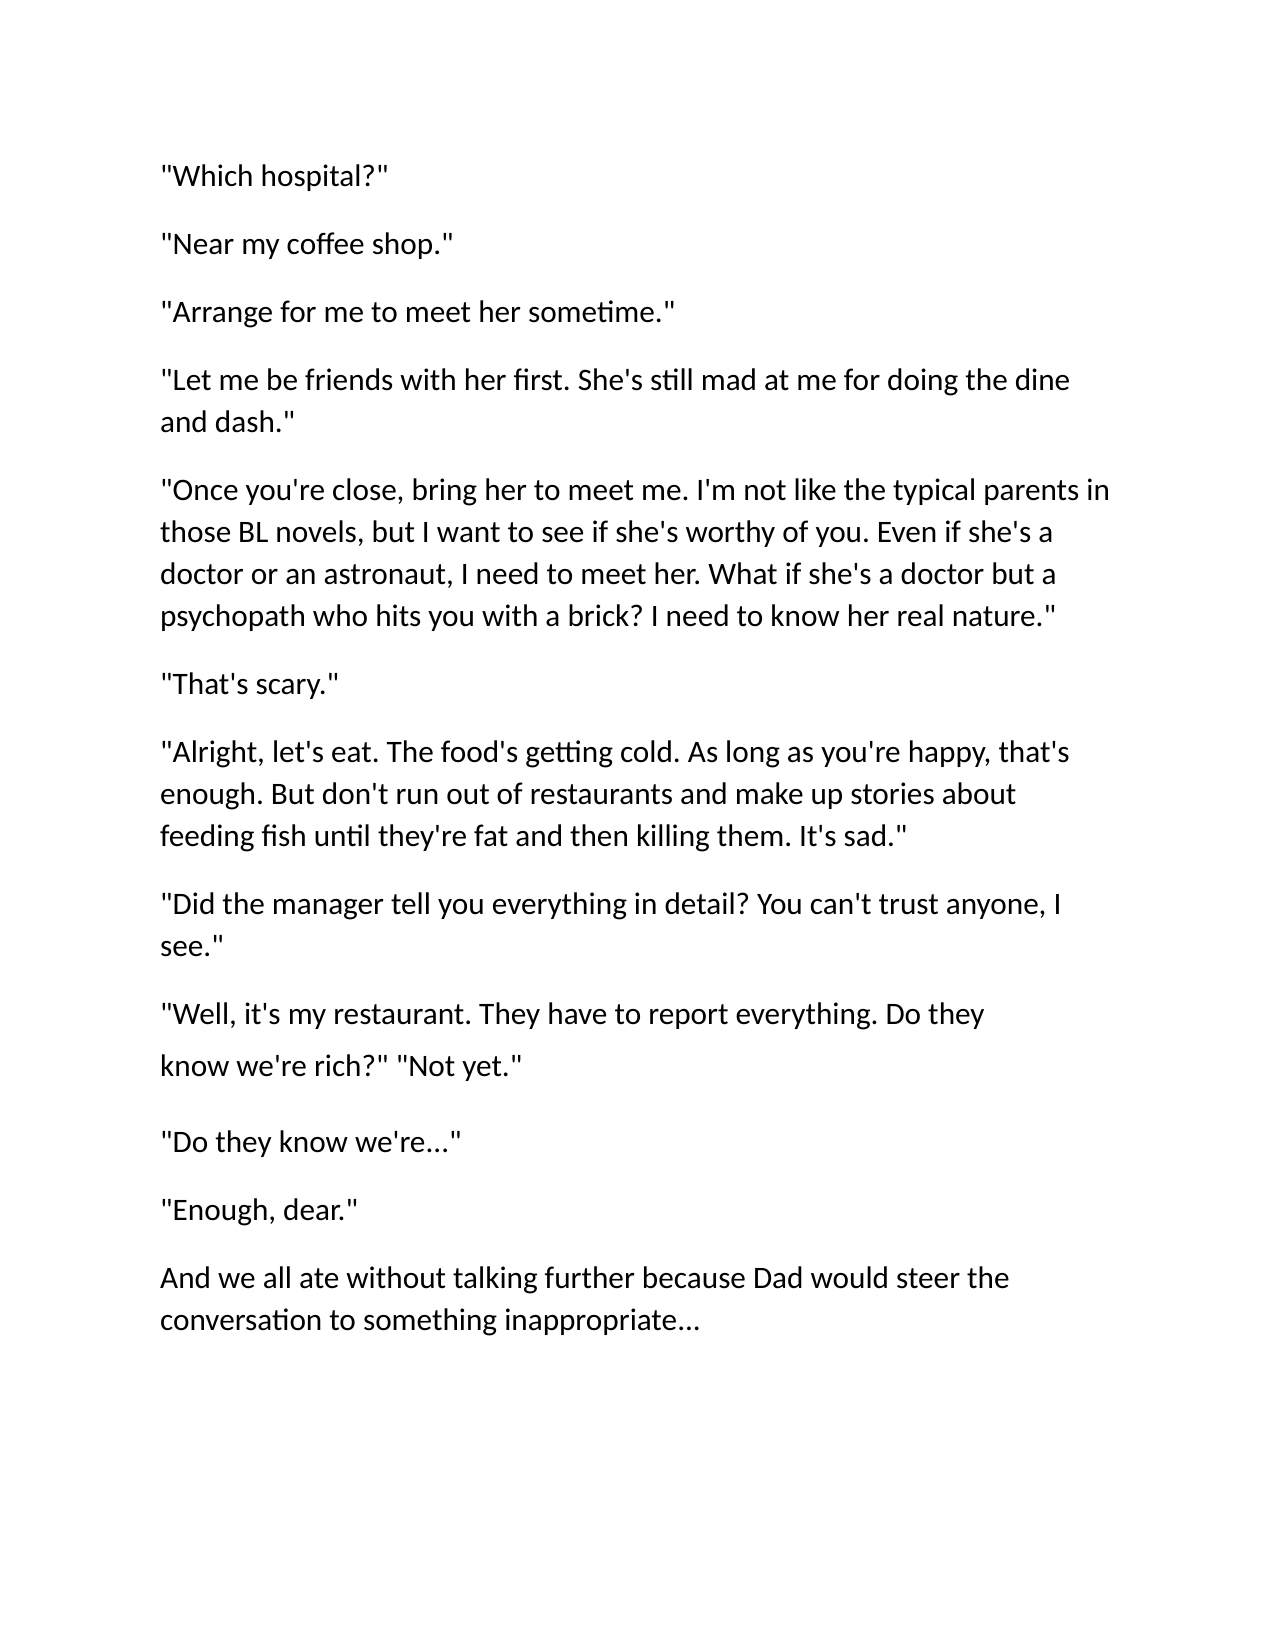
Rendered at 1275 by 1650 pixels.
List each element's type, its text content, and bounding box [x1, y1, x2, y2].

text And we all ate without talking further because Dad would steer the conversation to something inappropriate... [160, 1258, 1113, 1338]
text "Alright, let's eat. The food's getting cold. As long as you're happy, that's enough. But don't run out of restaurants and make up stories about feeding fish until they're fat and then killing them. It's sad." [160, 732, 1113, 854]
text "Well, it's my restaurant. They have to report everything. Do they know we're rich?" "Not yet." [160, 994, 1056, 1084]
text "Did the manager tell you everything in detail? You can't trust anyone, I see." [160, 884, 1113, 964]
text "Which hospital?" [160, 156, 1113, 194]
text "Near my coffee shop." [160, 224, 1113, 262]
text "Do they know we're..." [160, 1122, 1113, 1161]
text "That's scary." [160, 664, 1113, 702]
text "Enough, dear." [160, 1190, 1113, 1228]
text "Let me be friends with her first. She's still mad at me for doing the dine and dash." [160, 359, 1113, 440]
text "Arrange for me to meet her sometime." [160, 292, 1113, 330]
text "Once you're close, bring her to meet me. I'm not like the typical parents in those BL novels, but I want to see if she's worthy of you. Even if she's a doctor or an astronaut, I need to meet her. What if she's a doctor but a psychopath who hits you with a brick? I need to know her real nature." [160, 469, 1113, 634]
